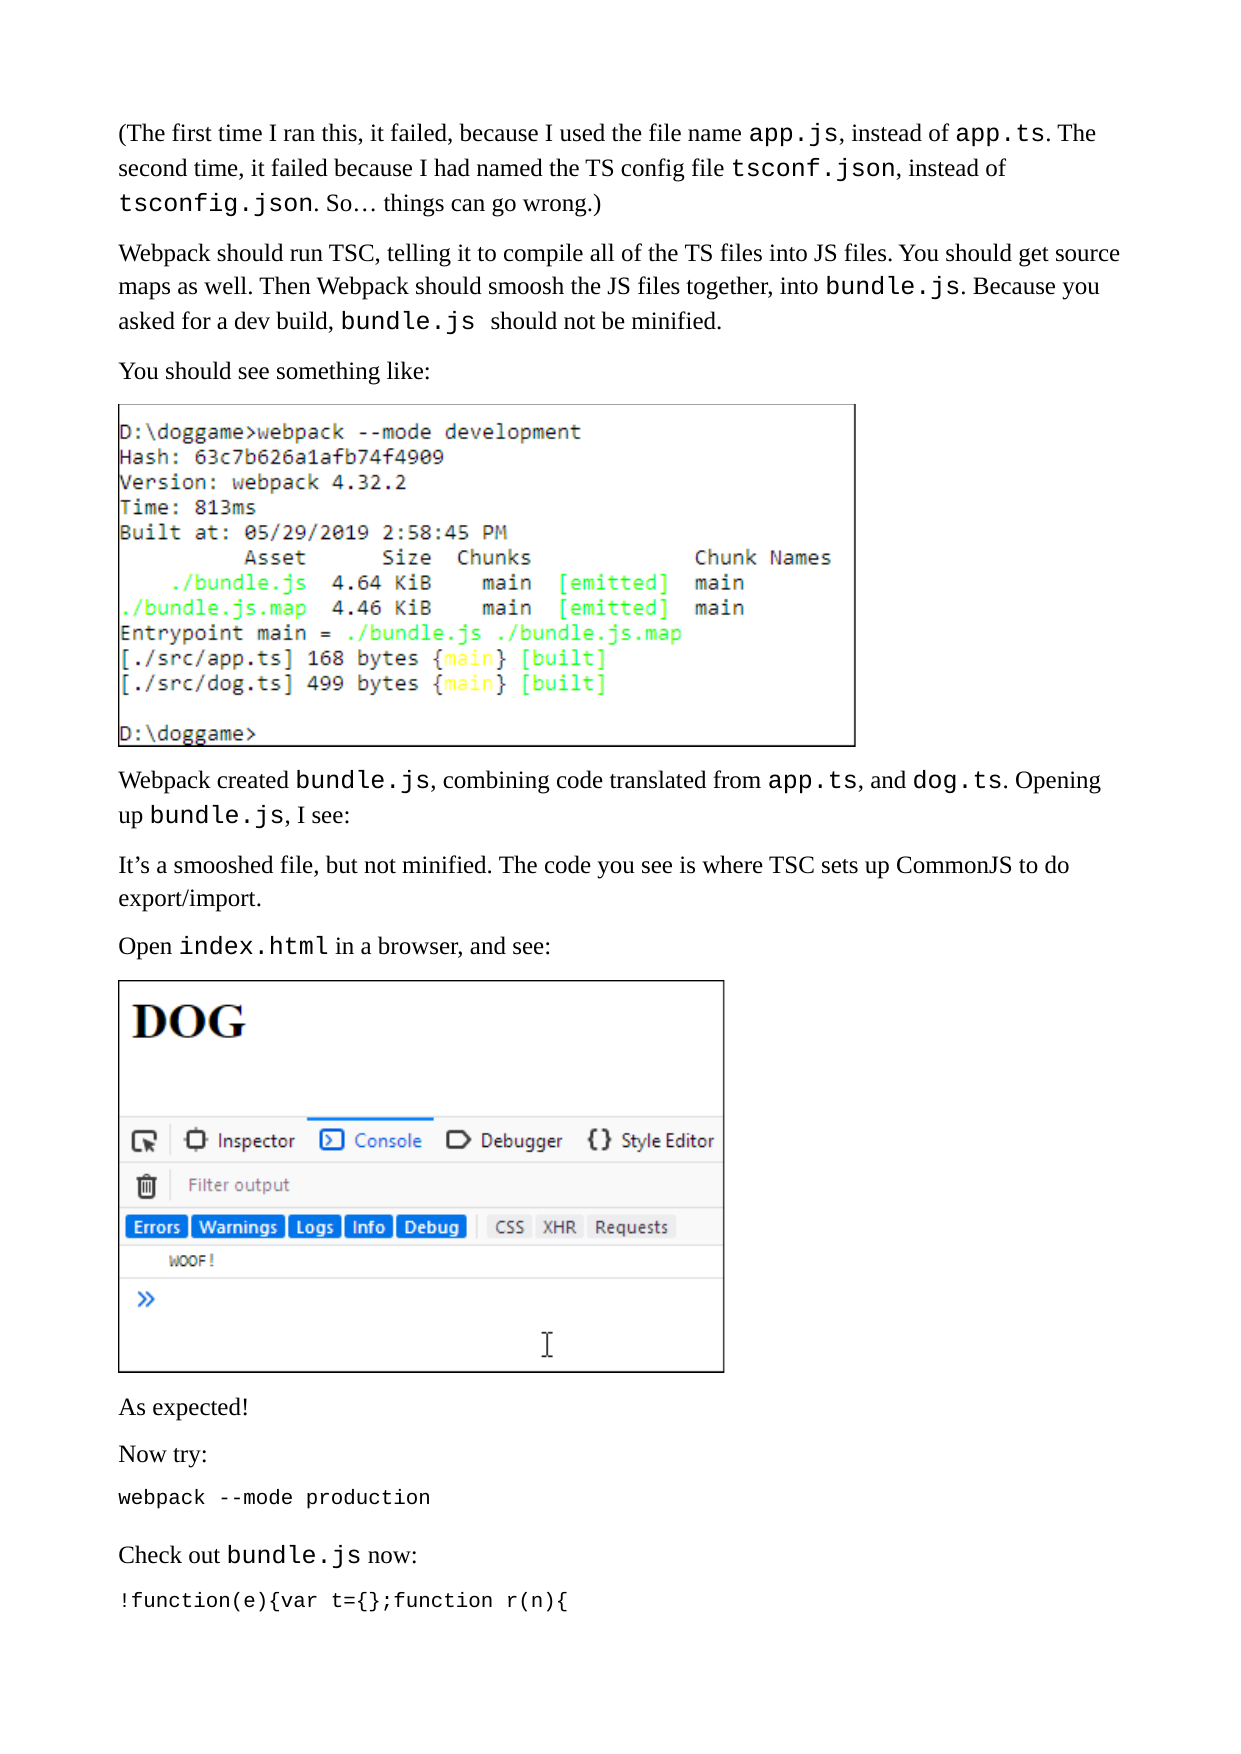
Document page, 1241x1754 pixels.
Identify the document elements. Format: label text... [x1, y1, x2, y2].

text It’s a smooshed file, but not minified. The code you see is where TSC sets up CommonJS to do export/import. [118, 850, 1122, 912]
picture [118, 404, 856, 747]
text !function(e){var t={};function r(n){ [118, 1590, 1122, 1614]
text Open index.html in a browser, and see: [118, 931, 1122, 962]
picture [118, 980, 725, 1373]
text You should see something like: [118, 356, 1122, 385]
text Webpack created bundle.js, combining code translated from app.ts, and dog.ts. Opening up bundle.js, I see: [118, 765, 1122, 831]
text webpack --mode production [118, 1487, 1122, 1511]
text Webpack should run TSC, telling it to compile all of the TS files into JS files. You should get source maps as well. Then Webpack should smoosh the JS files together, into bundle.js. Because you asked for a dev build, bundle.js should not be minified. [118, 238, 1122, 337]
text Check out bundle.js now: [118, 1540, 1122, 1571]
text Now try: [118, 1439, 1122, 1468]
text As expected! [118, 1392, 1122, 1421]
text (The first time I ran this, it failed, because I used the file name app.js, instead of app.ts. The second time, it failed because I had named the TS config file tsconf.json, instead of tsconfig.json. So… things can go wrong.) [118, 118, 1122, 219]
